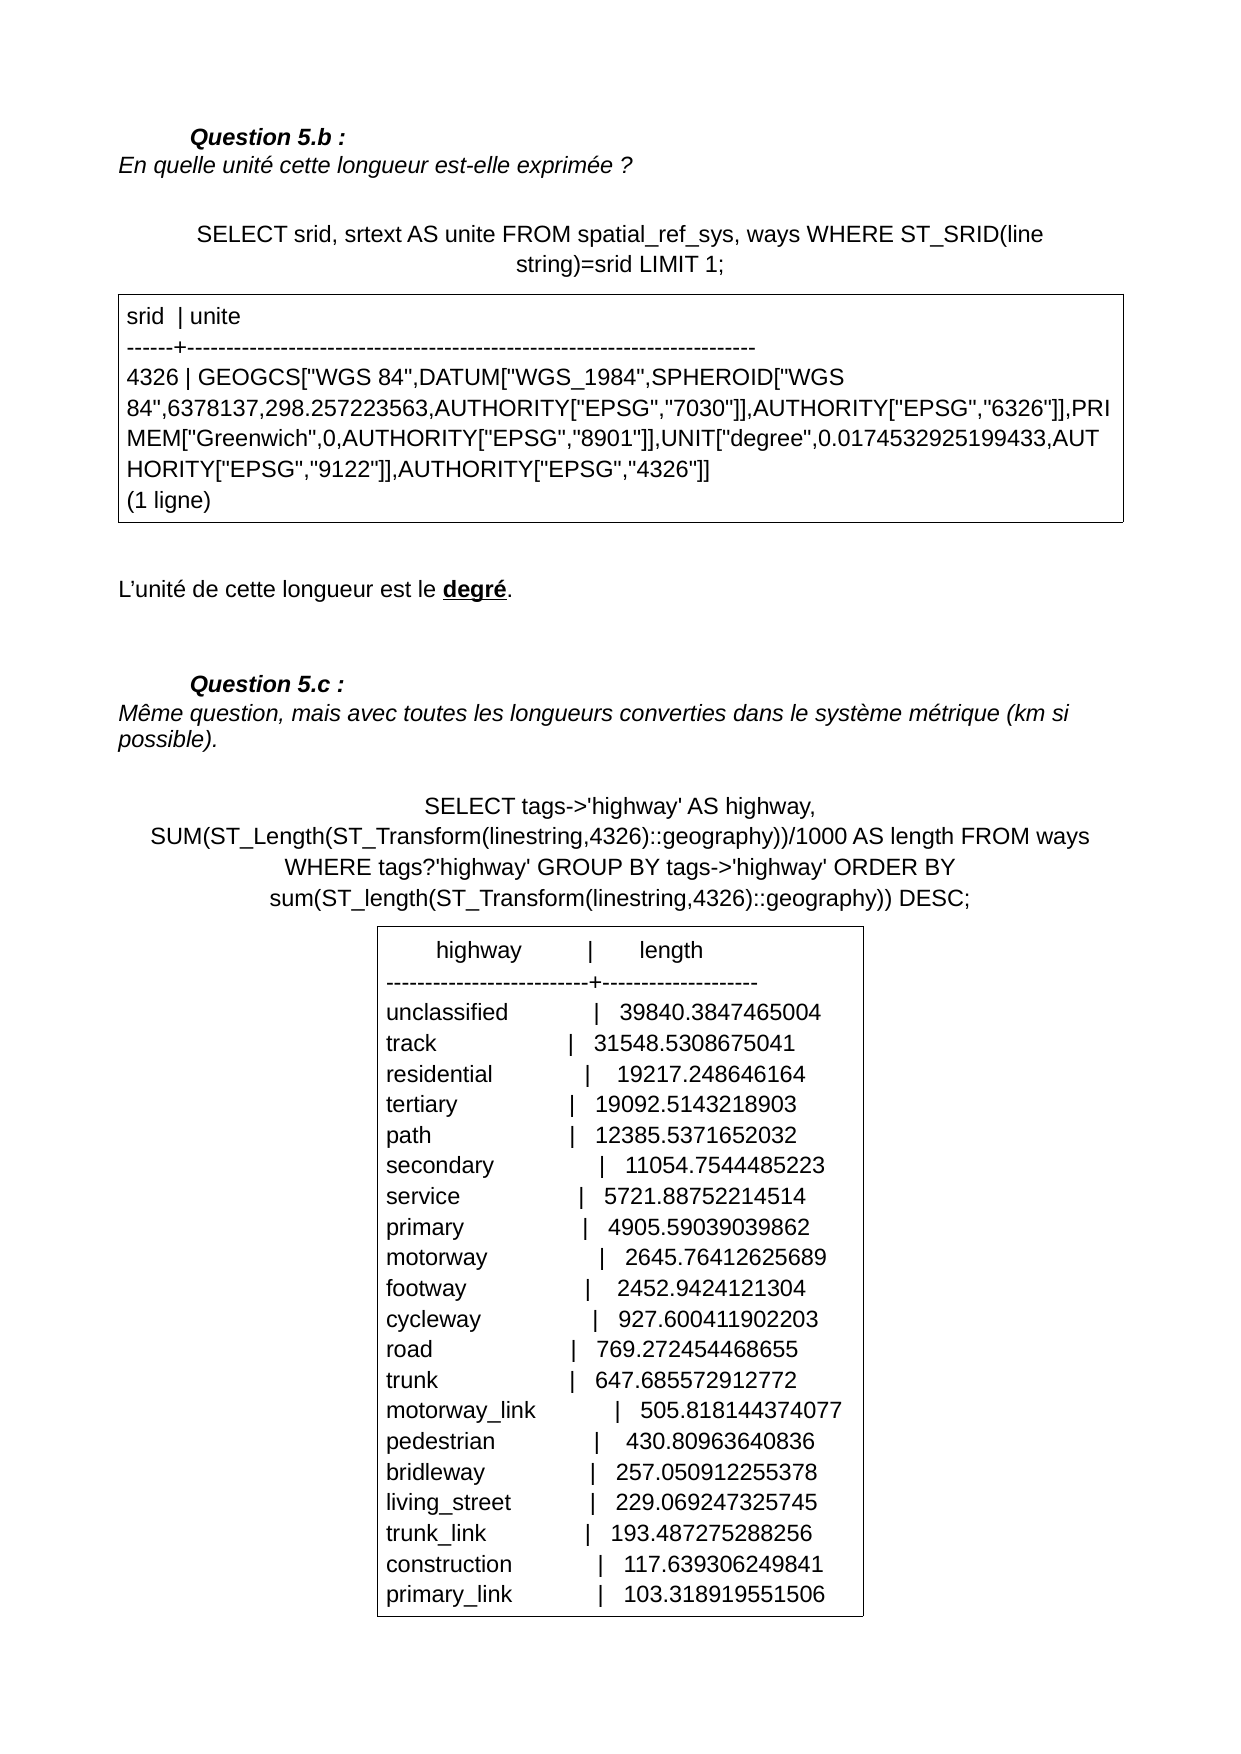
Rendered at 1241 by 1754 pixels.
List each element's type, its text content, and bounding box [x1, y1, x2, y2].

text footway | 2452.9424121304 [386, 1274, 854, 1301]
text path | 12385.5371652032 [386, 1121, 854, 1148]
text secondary | 11054.7544485223 [386, 1152, 854, 1179]
text L’unité de cette longueur est le degré. [118, 575, 1122, 602]
text tertiary | 19092.5143218903 [386, 1091, 854, 1117]
subtitle Question 5.c : [118, 665, 1122, 699]
text ------+------------------------------------------------------------------------- [126, 333, 1114, 360]
text living_street | 229.069247325745 [386, 1489, 854, 1516]
text (1 ligne) [126, 486, 1114, 513]
text --------------------------+-------------------- [386, 968, 854, 995]
text 4326 | GEOGCS["WGS 84",DATUM["WGS_1984",SPHEROID["WGS 84",6378137,298.257223563,AUTHORITY["EPSG","7030"]],AUTHORITY["EPSG","6326"]],PRIMEM["Greenwich",0,AUTHORITY["EPSG","8901"]],UNIT["degree",0.0174532925199433,AUTHORITY["EPSG","9122"]],AUTHORITY["EPSG","4326"]] [126, 364, 1114, 482]
text primary | 4905.59039039862 [386, 1213, 854, 1240]
text trunk | 647.685572912772 [386, 1366, 854, 1393]
text srid | unite [126, 302, 1114, 329]
text track | 31548.5308675041 [386, 1029, 854, 1056]
text En quelle unité cette longueur est-elle exprimée ? [118, 152, 1122, 178]
text Même question, mais avec toutes les longueurs converties dans le système métrique (km si possible). [118, 699, 1122, 753]
text string)=srid LIMIT 1; [118, 251, 1122, 278]
text motorway | 2645.76412625689 [386, 1244, 854, 1271]
text bridleway | 257.050912255378 [386, 1458, 854, 1485]
text SELECT tags->'highway' AS highway, SUM(ST_Length(ST_Transform(linestring,4326)::geography))/1000 AS length FROM ways WHERE tags?'highway' GROUP BY tags->'highway' ORDER BY sum(ST_length(ST_Transform(linestring,4326)::geography)) DESC; [118, 792, 1122, 911]
text primary_link | 103.318919551506 [386, 1581, 854, 1607]
text residential | 19217.248646164 [386, 1060, 854, 1087]
text pedestrian | 430.80963640836 [386, 1427, 854, 1454]
text SELECT srid, srtext AS unite FROM spatial_ref_sys, ways WHERE ST_SRID(line [118, 220, 1122, 247]
text highway | length [386, 935, 854, 964]
text construction | 117.639306249841 [386, 1550, 854, 1577]
text road | 769.272454468655 [386, 1336, 854, 1362]
text cycleway | 927.600411902203 [386, 1305, 854, 1332]
text trunk_link | 193.487275288256 [386, 1519, 854, 1546]
text unclassified | 39840.3847465004 [386, 999, 854, 1026]
text service | 5721.88752214514 [386, 1182, 854, 1209]
subtitle Question 5.b : [118, 118, 1122, 152]
text motorway_link | 505.818144374077 [386, 1397, 854, 1424]
